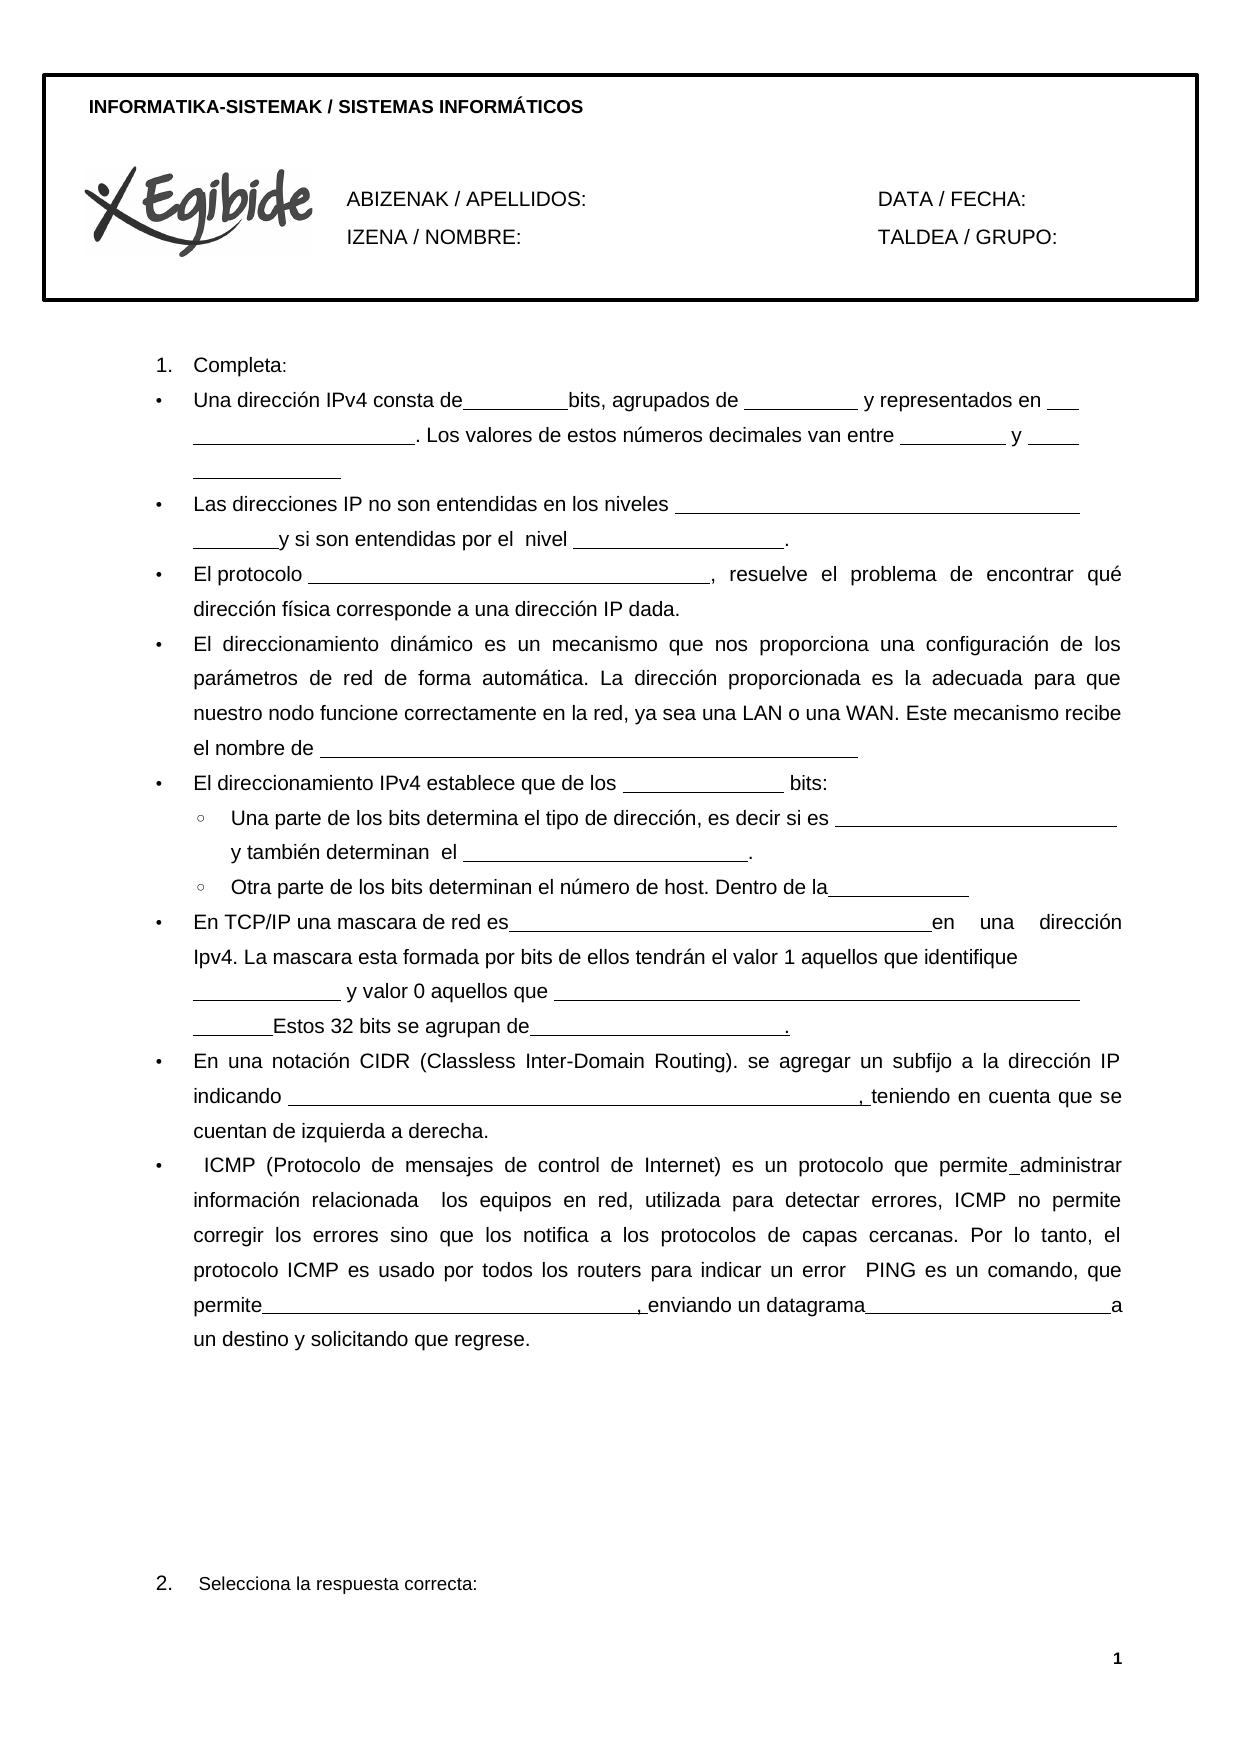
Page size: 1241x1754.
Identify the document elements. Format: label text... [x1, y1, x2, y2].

list Las direcciones IP no son entendidas en los niveles y si son entendidas por el nivel . [156, 493, 1122, 551]
list Selecciona la respuesta correcta: [156, 1572, 1122, 1595]
list En TCP/IP una mascara de red es en una dirección Ipv4. La mascara esta formada por bits de ellos tendrán el valor 1 aquellos que identifique y valor 0 aquellos que Estos 32 bits se agrupan de . [156, 911, 1122, 1038]
list Una parte de los bits determina el tipo de dirección, es decir si es [193, 806, 1122, 829]
list El direccionamiento IPv4 establece que de los bits: [156, 771, 1122, 795]
list ICMP (Protocolo de mensajes de control de Internet) es un protocolo que permite administrar información relacionada los equipos en red, utilizada para detectar errores, ICMP no permite corregir los errores sino que los notifica a los protocolos de capas cercanas. Por lo tanto, el protocolo ICMP es usado por todos los routers para indicar un error PING es un comando, que permite , enviando un datagrama a un destino y solicitando que regrese. [156, 1154, 1122, 1351]
list En una notación CIDR (Classless Inter-Domain Routing). se agregar un subfijo a la dirección IP indicando , teniendo en cuenta que se cuentan de izquierda a derecha. [156, 1050, 1122, 1143]
list Otra parte de los bits determinan el número de host. Dentro de la [193, 876, 1122, 899]
list Completa: [156, 354, 1122, 377]
list y también determinan el . [193, 841, 1122, 864]
list El protocolo , resuelve el problema de encontrar qué dirección física corresponde a una dirección IP dada. [156, 563, 1122, 621]
list El direccionamiento dinámico es un mecanismo que nos proporciona una configuración de los parámetros de red de forma automática. La dirección proporcionada es la adecuada para que nuestro nodo funcione correctamente en la red, ya sea una LAN o una WAN. Este mecanismo recibe el nombre de [156, 632, 1122, 760]
list Una dirección IPv4 consta de bits, agrupados de y representados en . Los valores de estos números decimales van entre y [156, 389, 1122, 482]
